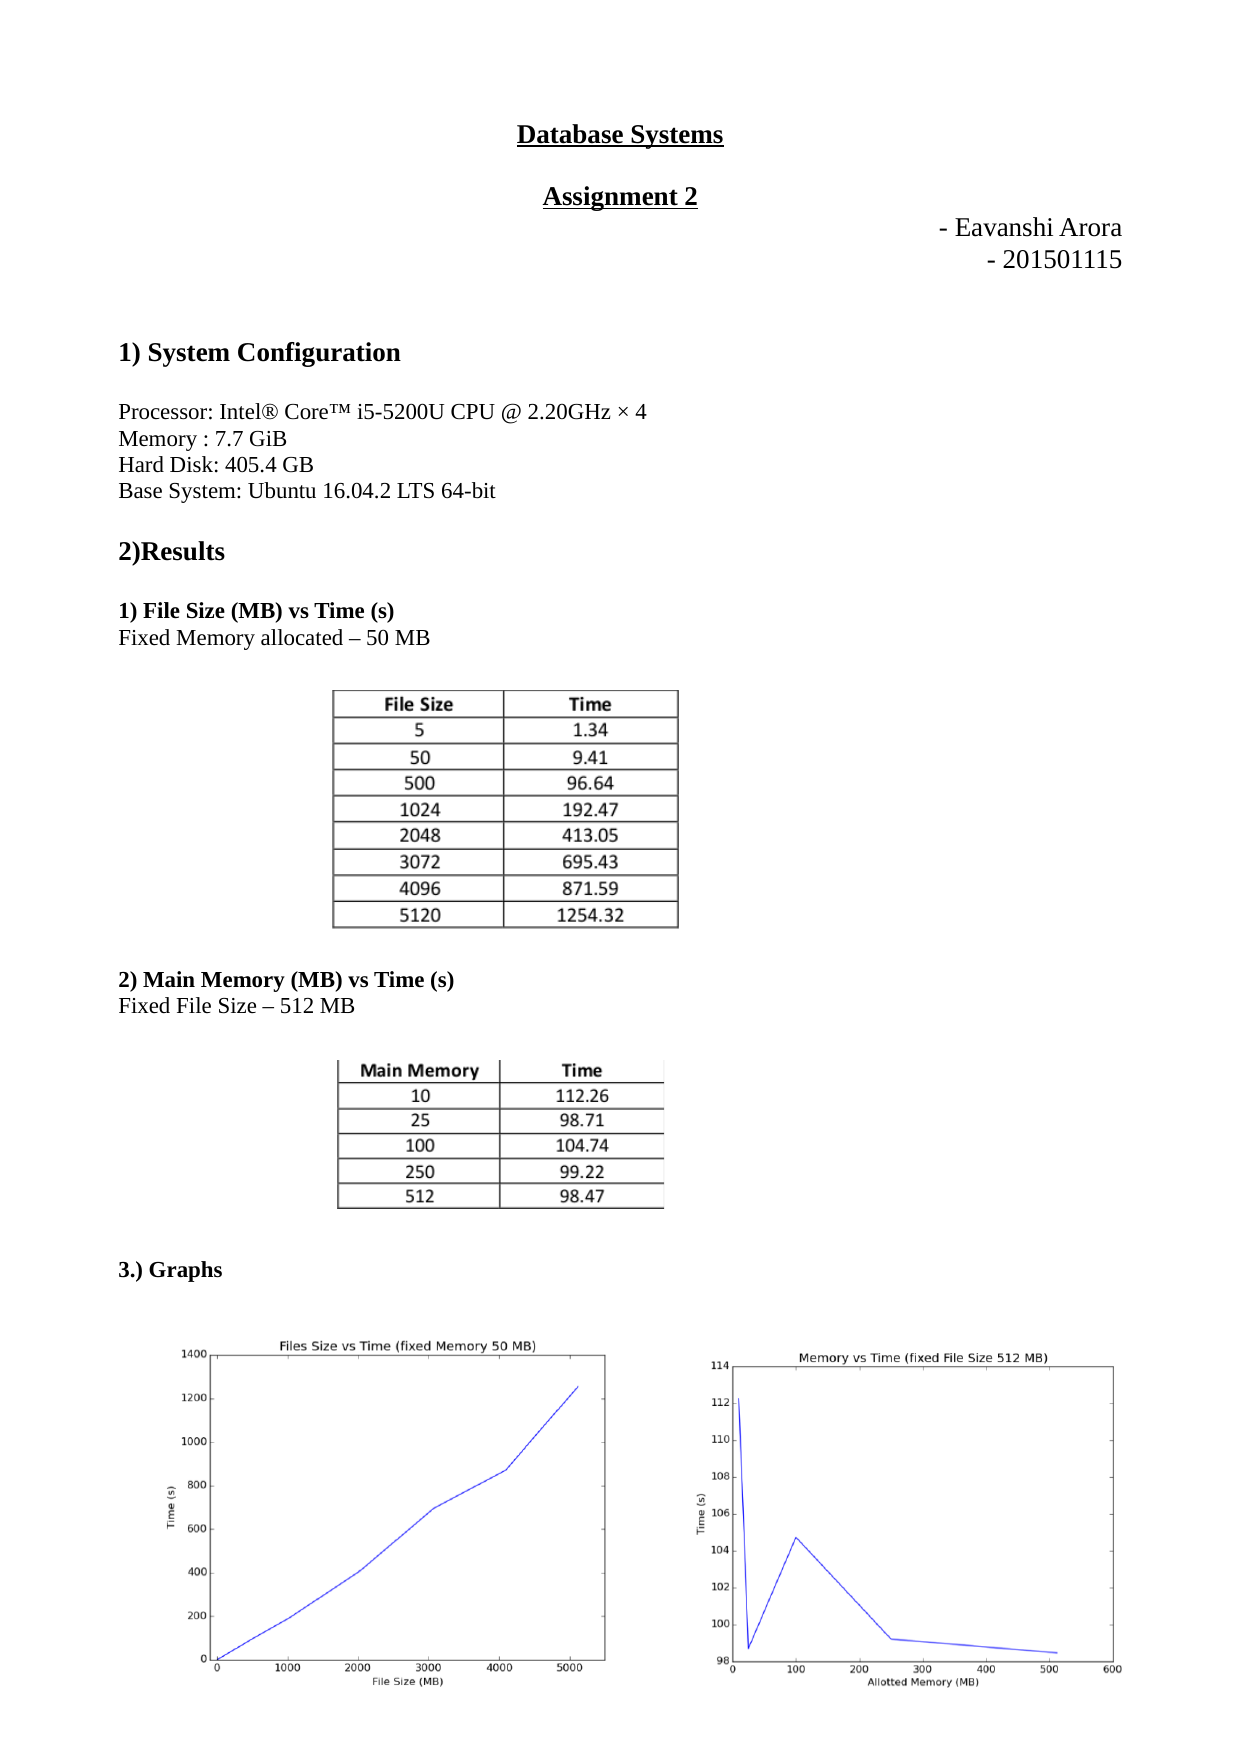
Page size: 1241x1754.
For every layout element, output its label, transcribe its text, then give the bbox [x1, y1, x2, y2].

text Assignment 2 [118, 180, 1122, 212]
text - Eavanshi Arora [118, 212, 1122, 243]
text Memory : 7.7 GiB [118, 425, 1122, 451]
text Base System: Ubuntu 16.04.2 LTS 64-bit [118, 477, 1122, 504]
text 2)Results [118, 535, 1122, 566]
picture [681, 1341, 1150, 1700]
text Processor: Intel® Core™ i5-5200U CPU @ 2.20GHz × 4 [118, 398, 1122, 425]
text 3.) Graphs [118, 1045, 1122, 1282]
text Hard Disk: 405.4 GB [118, 451, 1122, 477]
picture [155, 1326, 638, 1694]
text - 201501115 [118, 243, 1122, 274]
text Fixed File Size – 512 MB [118, 993, 1122, 1019]
picture [330, 690, 680, 931]
text Fixed Memory allocated – 50 MB 2) Main Memory (MB) vs Time (s) [118, 624, 1122, 993]
text 1) System Configuration [118, 336, 1122, 367]
picture [336, 1060, 665, 1209]
text Database Systems [118, 118, 1122, 149]
text 1) File Size (MB) vs Time (s) [118, 597, 1122, 624]
